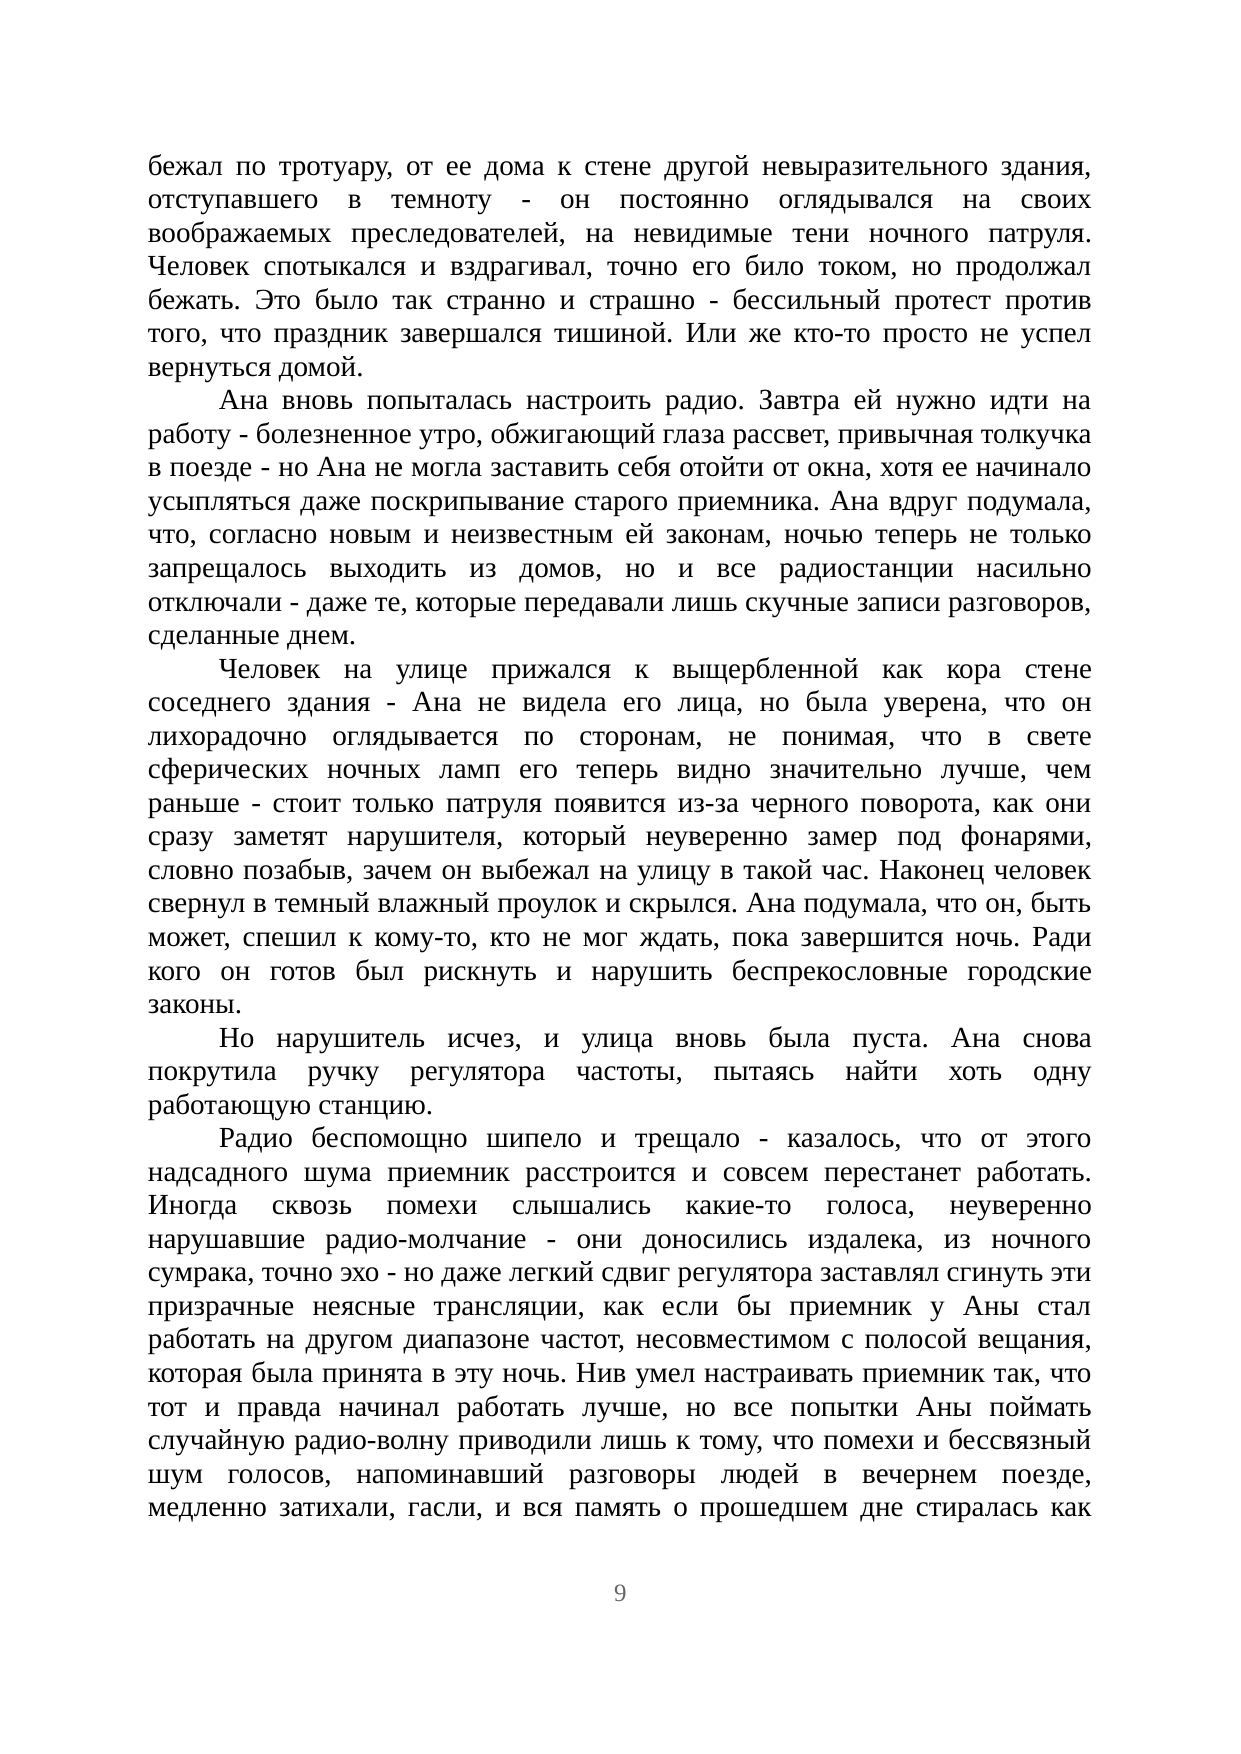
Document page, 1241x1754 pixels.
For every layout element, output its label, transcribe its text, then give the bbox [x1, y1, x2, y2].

text Человек на улице прижался к выщербленной как кора стене соседнего здания - Ана не видела его лица, но была уверена, что он лихорадочно оглядывается по сторонам, не понимая, что в свете сферических ночных ламп его теперь видно значительно лучше, чем раньше - стоит только патруля появится из-за черного поворота, как они сразу заметят нарушителя, который неуверенно замер под фонарями, словно позабыв, зачем он выбежал на улицу в такой час. Наконец человек свернул в темный влажный проулок и скрылся. Ана подумала, что он, быть может, спешил к кому-то, кто не мог ждать, пока завершится ночь. Ради кого он готов был рискнуть и нарушить беспрекословные городские законы. [148, 651, 1093, 1020]
text Но нарушитель исчез, и улица вновь была пуста. Ана снова покрутила ручку регулятора частоты, пытаясь найти хоть одну работающую станцию. [148, 1020, 1093, 1120]
text Радио беспомощно шипело и трещало - казалось, что от этого надсадного шума приемник расстроится и совсем перестанет работать. Иногда сквозь помехи слышались какие-то голоса, неуверенно нарушавшие радио-молчание - они доносились издалека, из ночного сумрака, точно эхо - но даже легкий сдвиг регулятора заставлял сгинуть эти призрачные неясные трансляции, как если бы приемник у Аны стал работать на другом диапазоне частот, несовместимом с полосой вещания, которая была принята в эту ночь. Нив умел настраивать приемник так, что тот и правда начинал работать лучше, но все попытки Аны поймать случайную радио-волну приводили лишь к тому, что помехи и бессвязный шум голосов, напоминавший разговоры людей в вечернем поезде, медленно затихали, гасли, и вся память о прошедшем дне стиралась как [148, 1120, 1093, 1523]
text Ана вновь попыталась настроить радио. Завтра ей нужно идти на работу - болезненное утро, обжигающий глаза рассвет, привычная толкучка в поезде - но Ана не могла заставить себя отойти от окна, хотя ее начинало усыпляться даже поскрипывание старого приемника. Ана вдруг подумала, что, согласно новым и неизвестным ей законам, ночью теперь не только запрещалось выходить из домов, но и все радиостанции насильно отключали - даже те, которые передавали лишь скучные записи разговоров, сделанные днем. [148, 382, 1093, 651]
text бежал по тротуару, от ее дома к стене другой невыразительного здания, отступавшего в темноту - он постоянно оглядывался на своих воображаемых преследователей, на невидимые тени ночного патруля. Человек спотыкался и вздрагивал, точно его било током, но продолжал бежать. Это было так странно и страшно - бессильный протест против того, что праздник завершался тишиной. Или же кто-то просто не успел вернуться домой. [148, 148, 1093, 382]
